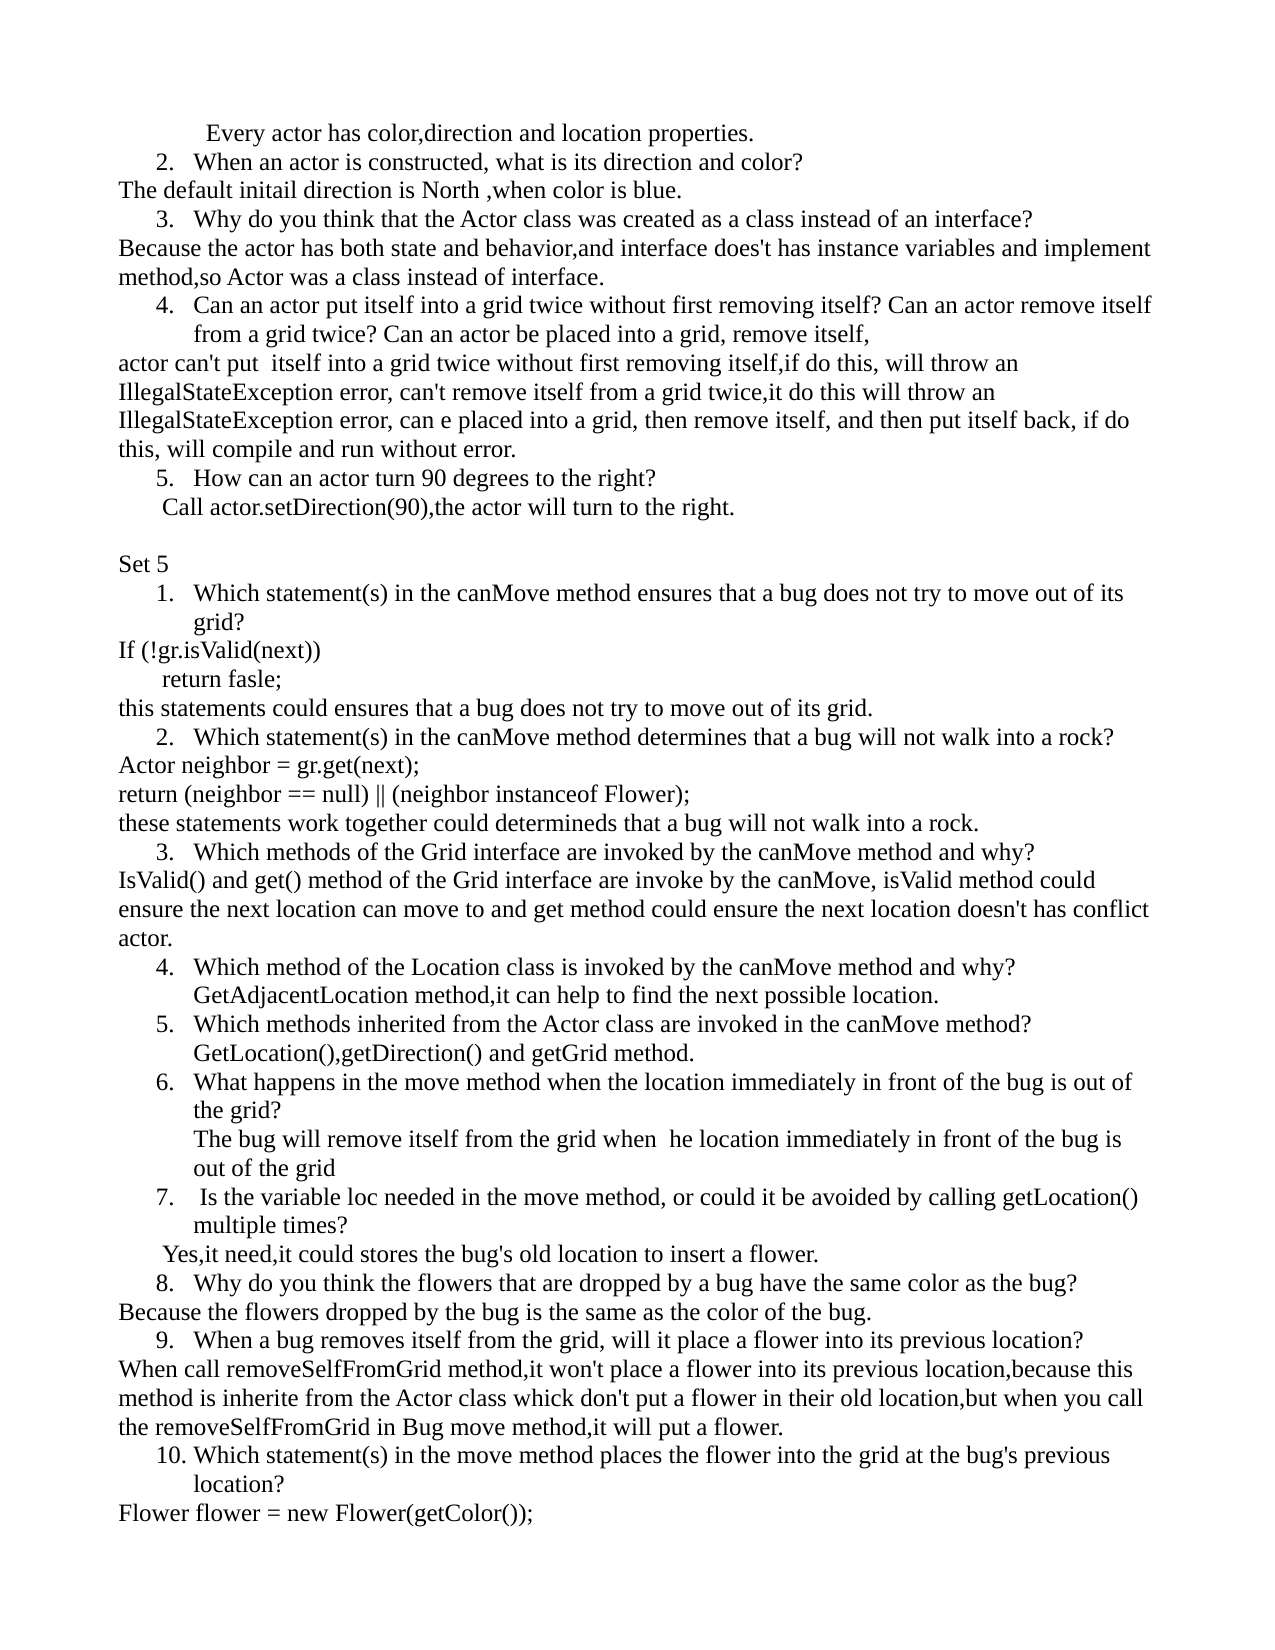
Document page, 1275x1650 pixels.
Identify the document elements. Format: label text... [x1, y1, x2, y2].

text The default initail direction is North ,when color is blue. [118, 176, 1157, 204]
list Which statement(s) in the move method places the flower into the grid at the bug's previous location? [156, 1441, 1157, 1498]
list Which statement(s) in the canMove method ensures that a bug does not try to move out of its grid? [156, 578, 1157, 636]
list Is the variable loc needed in the move method, or could it be avoided by calling getLocation() multiple times? [156, 1182, 1157, 1239]
list The bug will remove itself from the grid when he location immediately in front of the bug is out of the grid [156, 1124, 1157, 1182]
list Which methods of the Grid interface are invoked by the canMove method and why? [156, 837, 1157, 866]
text these statements work together could determineds that a bug will not walk into a rock. [118, 808, 1157, 837]
text return fasle; [118, 664, 1157, 693]
list GetAdjacentLocation method,it can help to find the next possible location. [156, 981, 1157, 1009]
list What happens in the move method when the location immediately in front of the bug is out of the grid? [156, 1067, 1157, 1124]
text Every actor has color,direction and location properties. [118, 118, 1157, 147]
list GetLocation(),getDirection() and getGrid method. [156, 1038, 1157, 1067]
list Which method of the Location class is invoked by the canMove method and why? [156, 952, 1157, 981]
list Why do you think that the Actor class was created as a class instead of an interface? [156, 204, 1157, 233]
list How can an actor turn 90 degrees to the right? [156, 463, 1157, 492]
text this statements could ensures that a bug does not try to move out of its grid. [118, 693, 1157, 722]
list Which methods inherited from the Actor class are invoked in the canMove method? [156, 1009, 1157, 1038]
text actor can't put itself into a grid twice without first removing itself,if do this, will throw an IllegalStateException error, can't remove itself from a grid twice,it do this will throw an IllegalStateException error, can e placed into a grid, then remove itself, and then put itself back, if do this, will compile and run without error. [118, 348, 1157, 463]
text Because the actor has both state and behavior,and interface does't has instance variables and implement method,so Actor was a class instead of interface. [118, 233, 1157, 291]
list When an actor is constructed, what is its direction and color? [156, 147, 1157, 176]
text Because the flowers dropped by the bug is the same as the color of the bug. [118, 1297, 1157, 1326]
text When call removeSelfFromGrid method,it won't place a flower into its previous location,because this method is inherite from the Actor class whick don't put a flower in their old location,but when you call the removeSelfFromGrid in Bug move method,it will put a flower. [118, 1354, 1157, 1441]
text return (neighbor == null) || (neighbor instanceof Flower); [118, 779, 1157, 808]
text Call actor.setDirection(90),the actor will turn to the right. [118, 492, 1157, 521]
list When a bug removes itself from the grid, will it place a flower into its previous location? [156, 1326, 1157, 1354]
text Set 5 [118, 549, 1157, 578]
text IsValid() and get() method of the Grid interface are invoke by the canMove, isValid method could ensure the next location can move to and get method could ensure the next location doesn't has conflict actor. [118, 866, 1157, 952]
list Can an actor put itself into a grid twice without first removing itself? Can an actor remove itself from a grid twice? Can an actor be placed into a grid, remove itself, [156, 291, 1157, 348]
text If (!gr.isValid(next)) [118, 636, 1157, 664]
list Which statement(s) in the canMove method determines that a bug will not walk into a rock? [156, 722, 1157, 751]
text Yes,it need,it could stores the bug's old location to insert a flower. [118, 1239, 1157, 1268]
text Actor neighbor = gr.get(next); [118, 751, 1157, 779]
list Why do you think the flowers that are dropped by a bug have the same color as the bug? [156, 1268, 1157, 1297]
text Flower flower = new Flower(getColor()); [118, 1498, 1157, 1527]
